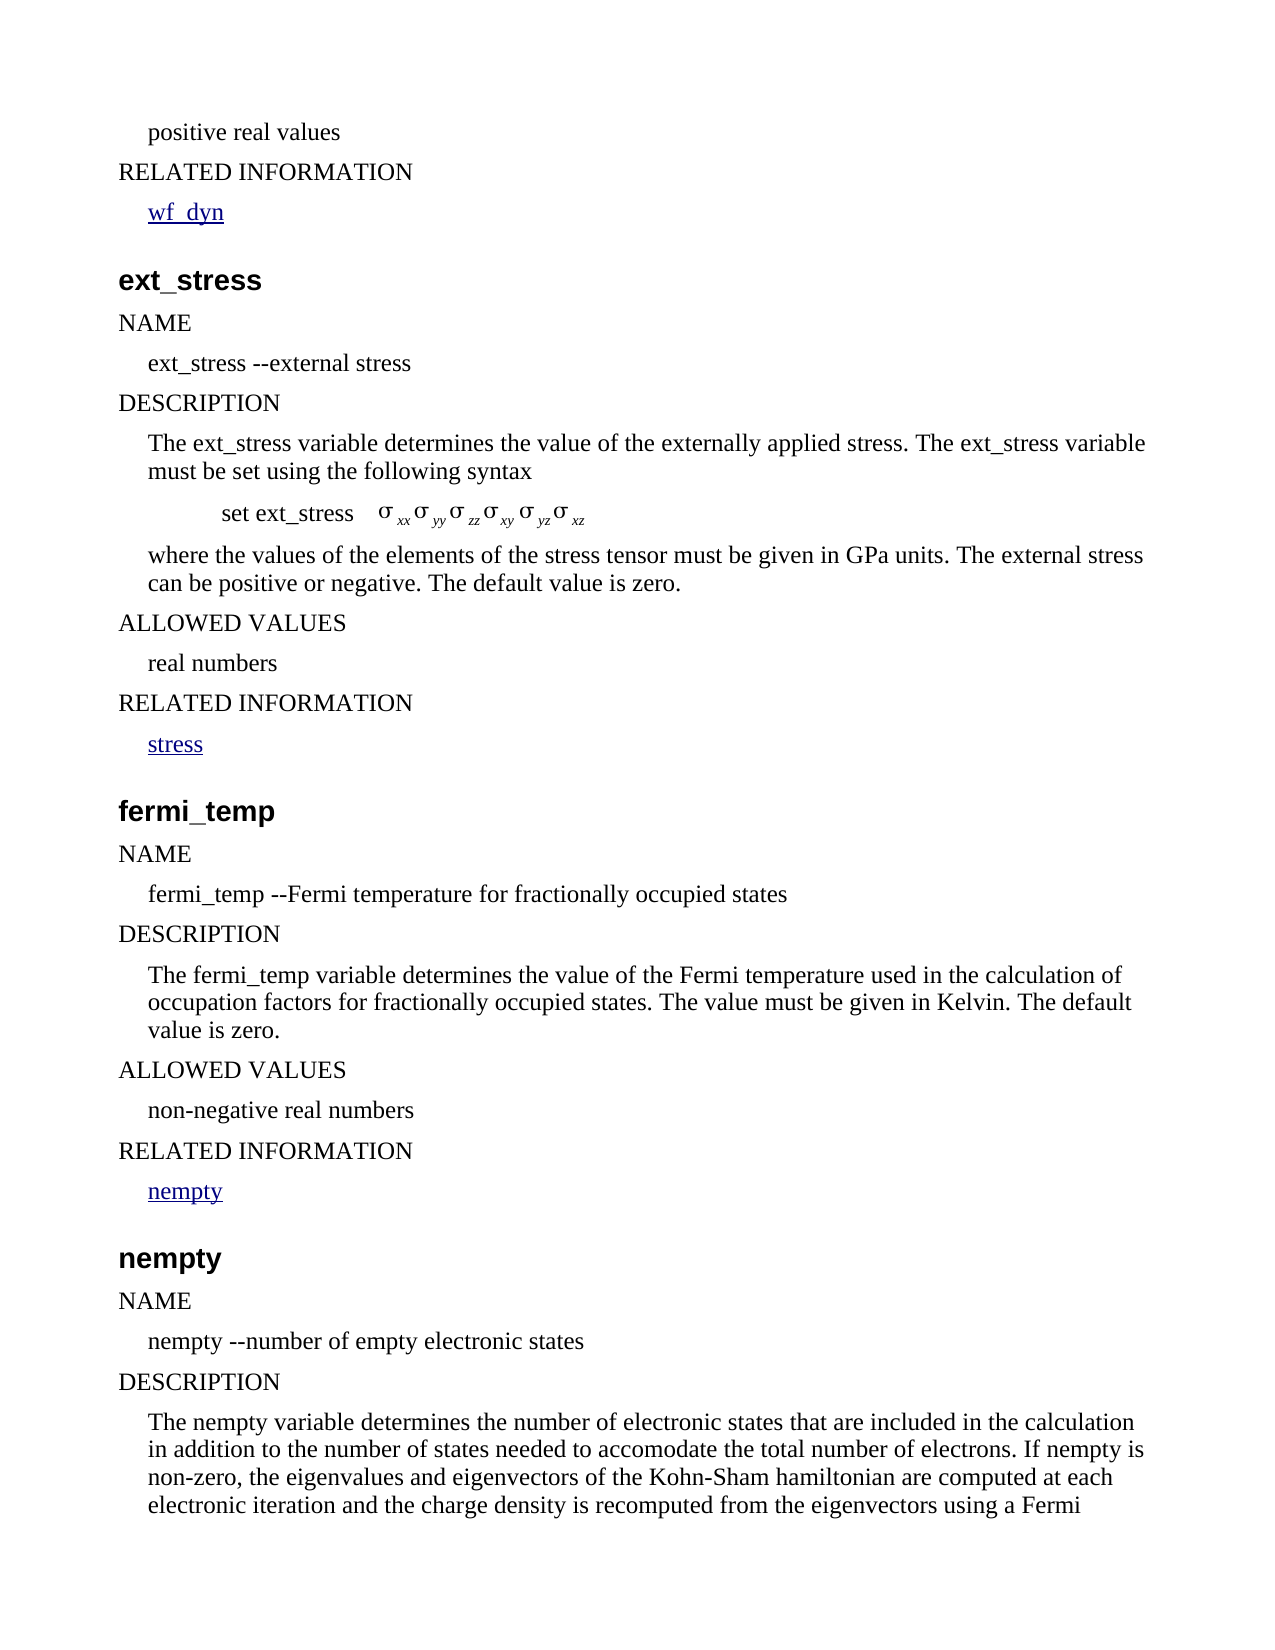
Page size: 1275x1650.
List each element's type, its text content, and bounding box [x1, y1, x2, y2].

subtitle ext_stress [118, 264, 1157, 296]
text nempty [148, 1177, 1157, 1205]
text nempty --number of empty electronic states [148, 1327, 1157, 1355]
text DESCRIPTION [118, 1368, 1157, 1395]
text ALLOWED VALUES [118, 609, 1157, 637]
text The fermi_temp variable determines the value of the Fermi temperature used in the calculation of occupation factors for fractionally occupied states. The value must be given in Kelvin. The default value is zero. [148, 961, 1157, 1044]
text NAME [118, 309, 1157, 337]
text RELATED INFORMATION [118, 1137, 1157, 1164]
text positive real values [148, 118, 1157, 146]
text non-negative real numbers [148, 1097, 1157, 1124]
text NAME [118, 840, 1157, 868]
text RELATED INFORMATION [118, 158, 1157, 186]
text DESCRIPTION [118, 921, 1157, 948]
text RELATED INFORMATION [118, 689, 1157, 717]
text The ext_stress variable determines the value of the externally applied stress. The ext_stress variable must be set using the following syntax [148, 429, 1157, 485]
subtitle nempty [118, 1242, 1157, 1275]
text where the values of the elements of the stress tensor must be given in GPa units. The external stress can be positive or negative. The default value is zero. [148, 541, 1157, 597]
text DESCRIPTION [118, 389, 1157, 417]
subtitle fermi_temp [118, 795, 1157, 828]
text wf_dyn [148, 198, 1157, 226]
text fermi_temp --Fermi temperature for fractionally occupied states [148, 880, 1157, 908]
text real numbers [148, 649, 1157, 677]
text stress [148, 730, 1157, 757]
text ext_stress --external stress [148, 349, 1157, 377]
text The nempty variable determines the number of electronic states that are included in the calculation in addition to the number of states needed to accomodate the total number of electrons. If nempty is non-zero, the eigenvalues and eigenvectors of the Kohn-Sham hamiltonian are computed at each electronic iteration and the charge density is recomputed from the eigenvectors using a Fermi [148, 1408, 1157, 1519]
text ALLOWED VALUES [118, 1056, 1157, 1084]
text NAME [118, 1287, 1157, 1315]
text set ext_stress [148, 497, 1157, 529]
